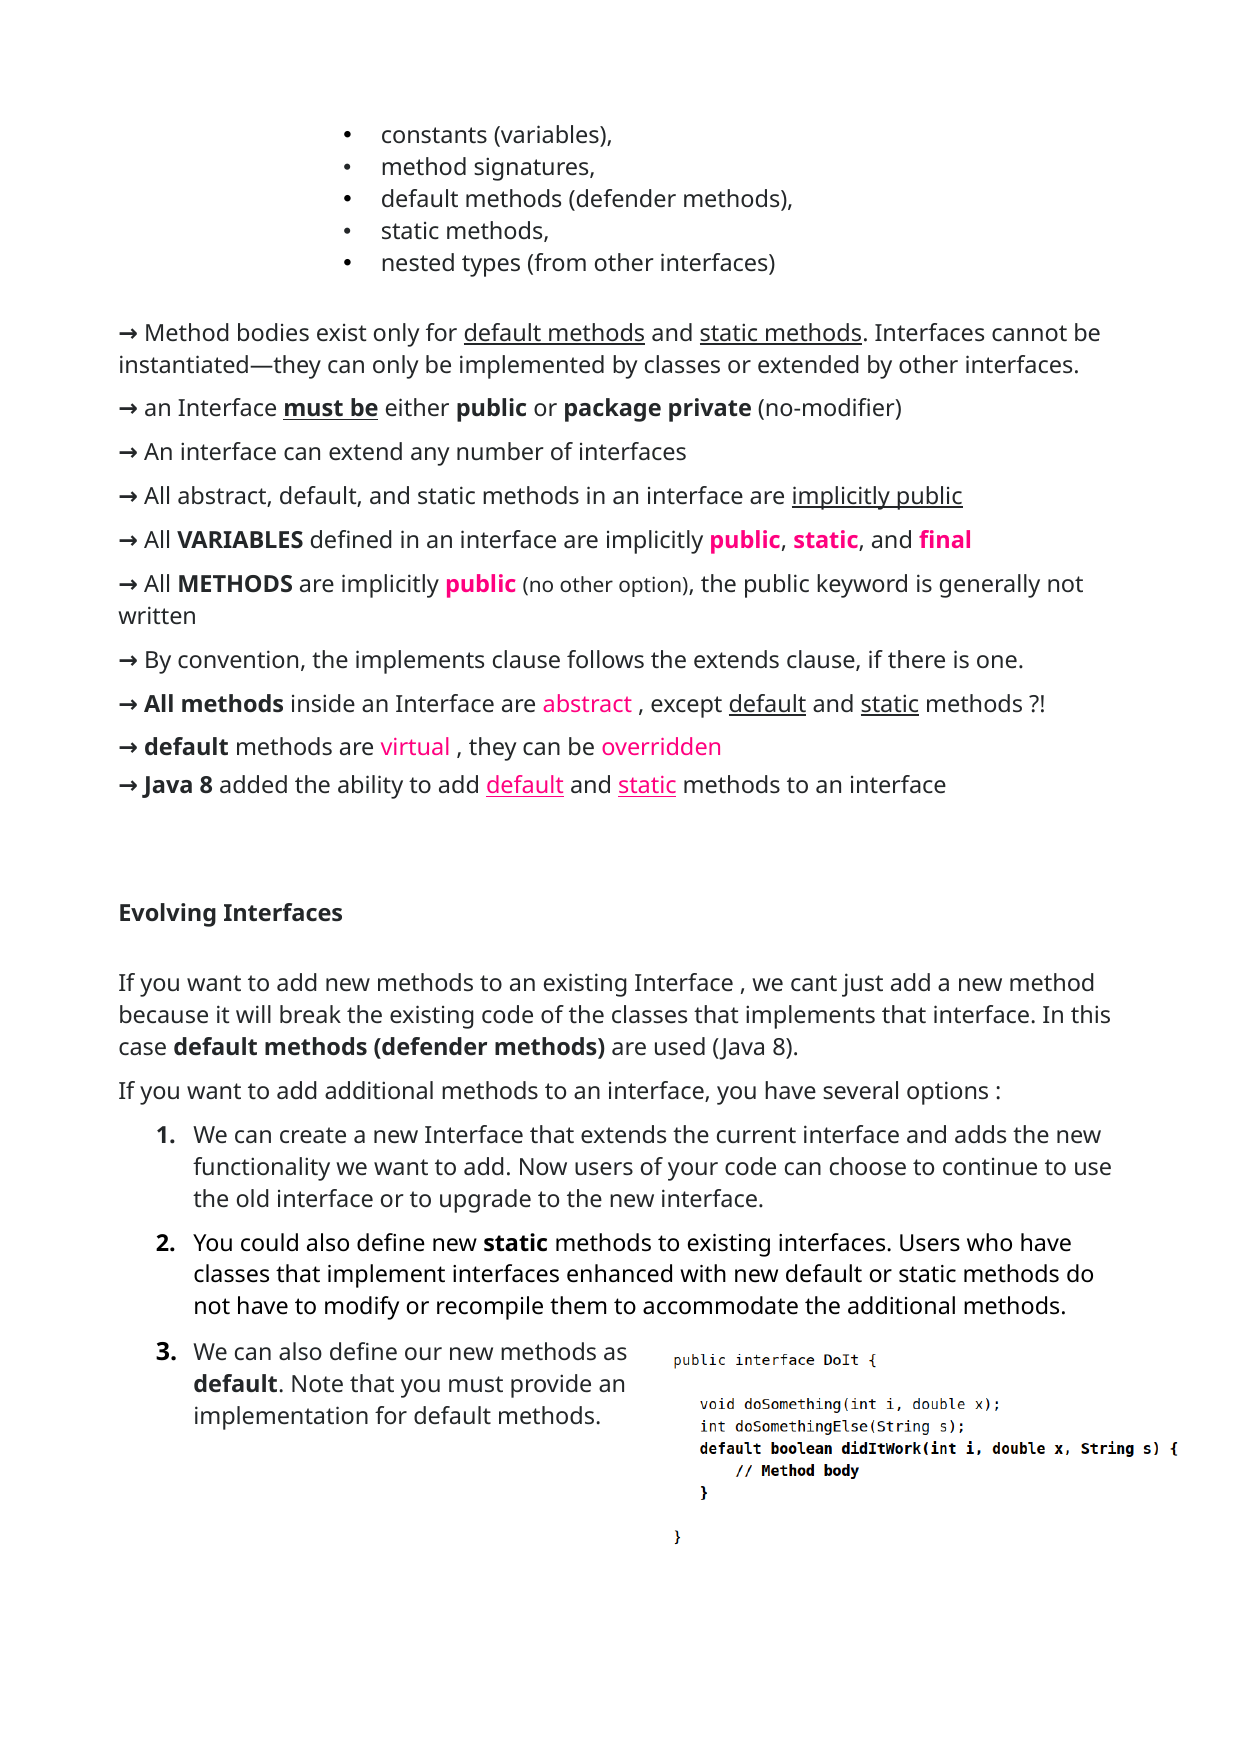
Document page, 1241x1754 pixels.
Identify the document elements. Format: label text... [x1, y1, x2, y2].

text → By convention, the implements clause follows the extends clause, if there is one. [118, 643, 1122, 675]
list static methods, [343, 214, 1122, 246]
text → Method bodies exist only for default methods and static methods. Interfaces cannot be instantiated—they can only be implemented by classes or extended by other interfaces. [118, 316, 1122, 380]
list You could also define new static methods to existing interfaces. Users who have classes that implement interfaces enhanced with new default or static methods do not have to modify or recompile them to accommodate the additional methods. [156, 1226, 1122, 1321]
text → All METHODS are implicitly public (no other option), the public keyword is generally not written [118, 567, 1122, 631]
text If you want to add new methods to an existing Interface , we cant just add a new method because it will break the existing code of the classes that implements that interface. In this case default methods (defender methods) are used (Java 8). [118, 966, 1122, 1062]
text → All methods inside an Interface are abstract , except default and static methods ?! [118, 687, 1122, 719]
list nested types (from other interfaces) [343, 246, 1122, 278]
list We can create a new Interface that extends the current interface and adds the new functionality we want to add. Now users of your code can choose to continue to use the old interface or to upgrade to the new interface. [156, 1118, 1122, 1214]
text → an Interface must be either public or package private (no-modifier) [118, 392, 1122, 424]
list default methods (defender methods), [343, 182, 1122, 214]
text → default methods are virtual , they can be overridden [118, 731, 1122, 763]
text → All VARIABLES defined in an interface are implicitly public, static, and final [118, 523, 1122, 555]
list method signatures, [343, 150, 1122, 182]
text → An interface can extend any number of interfaces [118, 436, 1122, 468]
text If you want to add additional methods to an interface, you have several options : [118, 1074, 1122, 1106]
picture [666, 1350, 1180, 1549]
list constants (variables), [343, 118, 1122, 150]
text Evolving Interfaces [118, 897, 1122, 928]
text → Java 8 added the ability to add default and static methods to an interface [118, 769, 1122, 801]
text → All abstract, default, and static methods in an interface are implicitly public [118, 479, 1122, 511]
list We can also define our new methods as default. Note that you must provide an implementation for default methods. [156, 1333, 1122, 1431]
